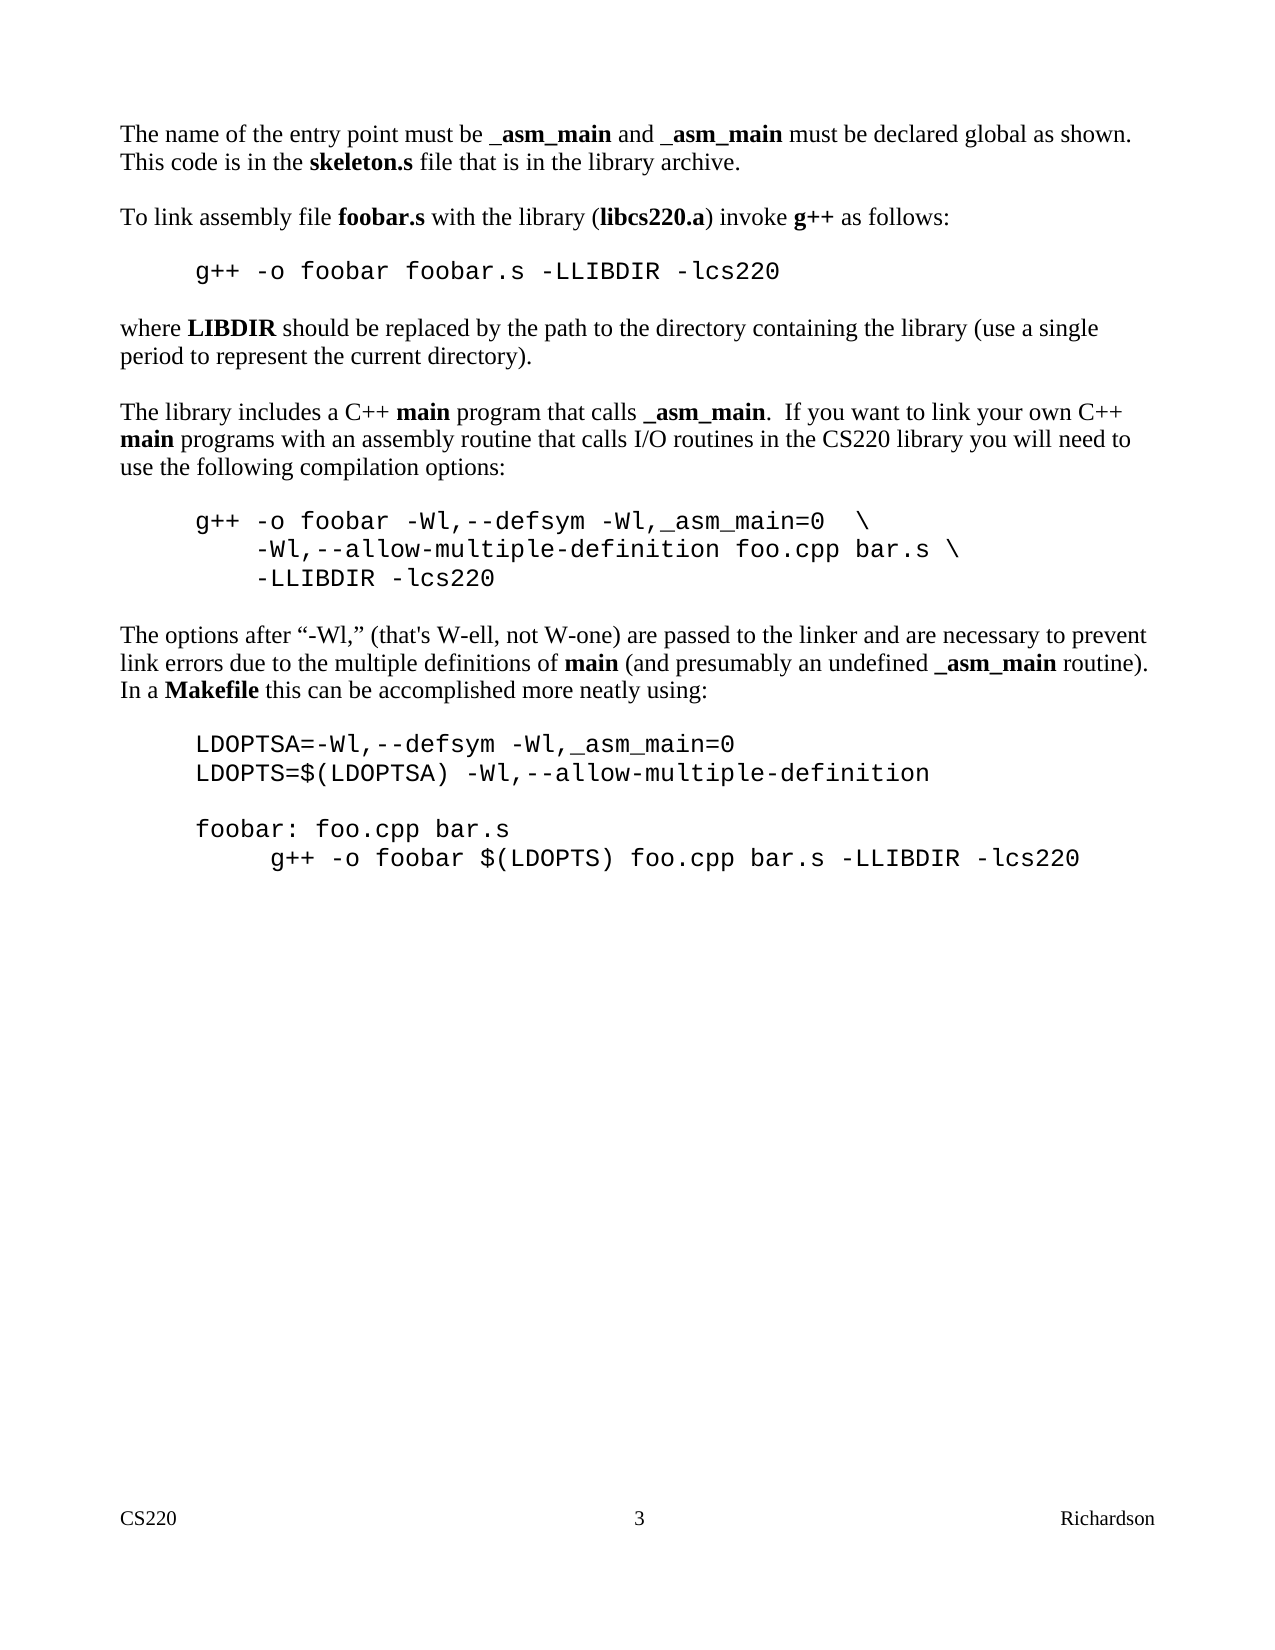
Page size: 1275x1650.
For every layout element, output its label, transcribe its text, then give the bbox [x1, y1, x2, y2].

text The library includes a C++ main program that calls _asm_main. If you want to link your own C++ main programs with an assembly routine that calls I/O routines in the CS220 library you will need to use the following compilation options: [120, 398, 1155, 481]
text -Wl,--allow-multiple-definition foo.cpp bar.s \ [195, 537, 1155, 565]
text g++ -o foobar $(LDOPTS) foo.cpp bar.s -LLIBDIR -lcs220 [195, 845, 1155, 874]
text The name of the entry point must be _asm_main and _asm_main must be declared global as shown. This code is in the skeleton.s file that is in the library archive. [120, 120, 1155, 175]
text g++ -o foobar foobar.s -LLIBDIR -lcs220 [195, 258, 1155, 287]
text LDOPTS=$(LDOPTSA) -Wl,--allow-multiple-definition [195, 760, 1155, 789]
text where LIBDIR should be replaced by the path to the directory containing the library (use a single period to represent the current directory). [120, 314, 1155, 370]
text To link assembly file foobar.s with the library (libcs220.a) invoke g++ as follows: [120, 203, 1155, 231]
text -LLIBDIR -lcs220 [195, 565, 1155, 593]
text g++ -o foobar -Wl,--defsym -Wl,_asm_main=0 \ [195, 508, 1155, 537]
text LDOPTSA=-Wl,--defsym -Wl,_asm_main=0 [195, 732, 1155, 760]
text foobar: foo.cpp bar.s [195, 817, 1155, 845]
text The options after “-Wl,” (that's W-ell, not W-one) are passed to the linker and are necessary to prevent link errors due to the multiple definitions of main (and presumably an undefined _asm_main routine). In a Makefile this can be accomplished more neatly using: [120, 621, 1155, 704]
